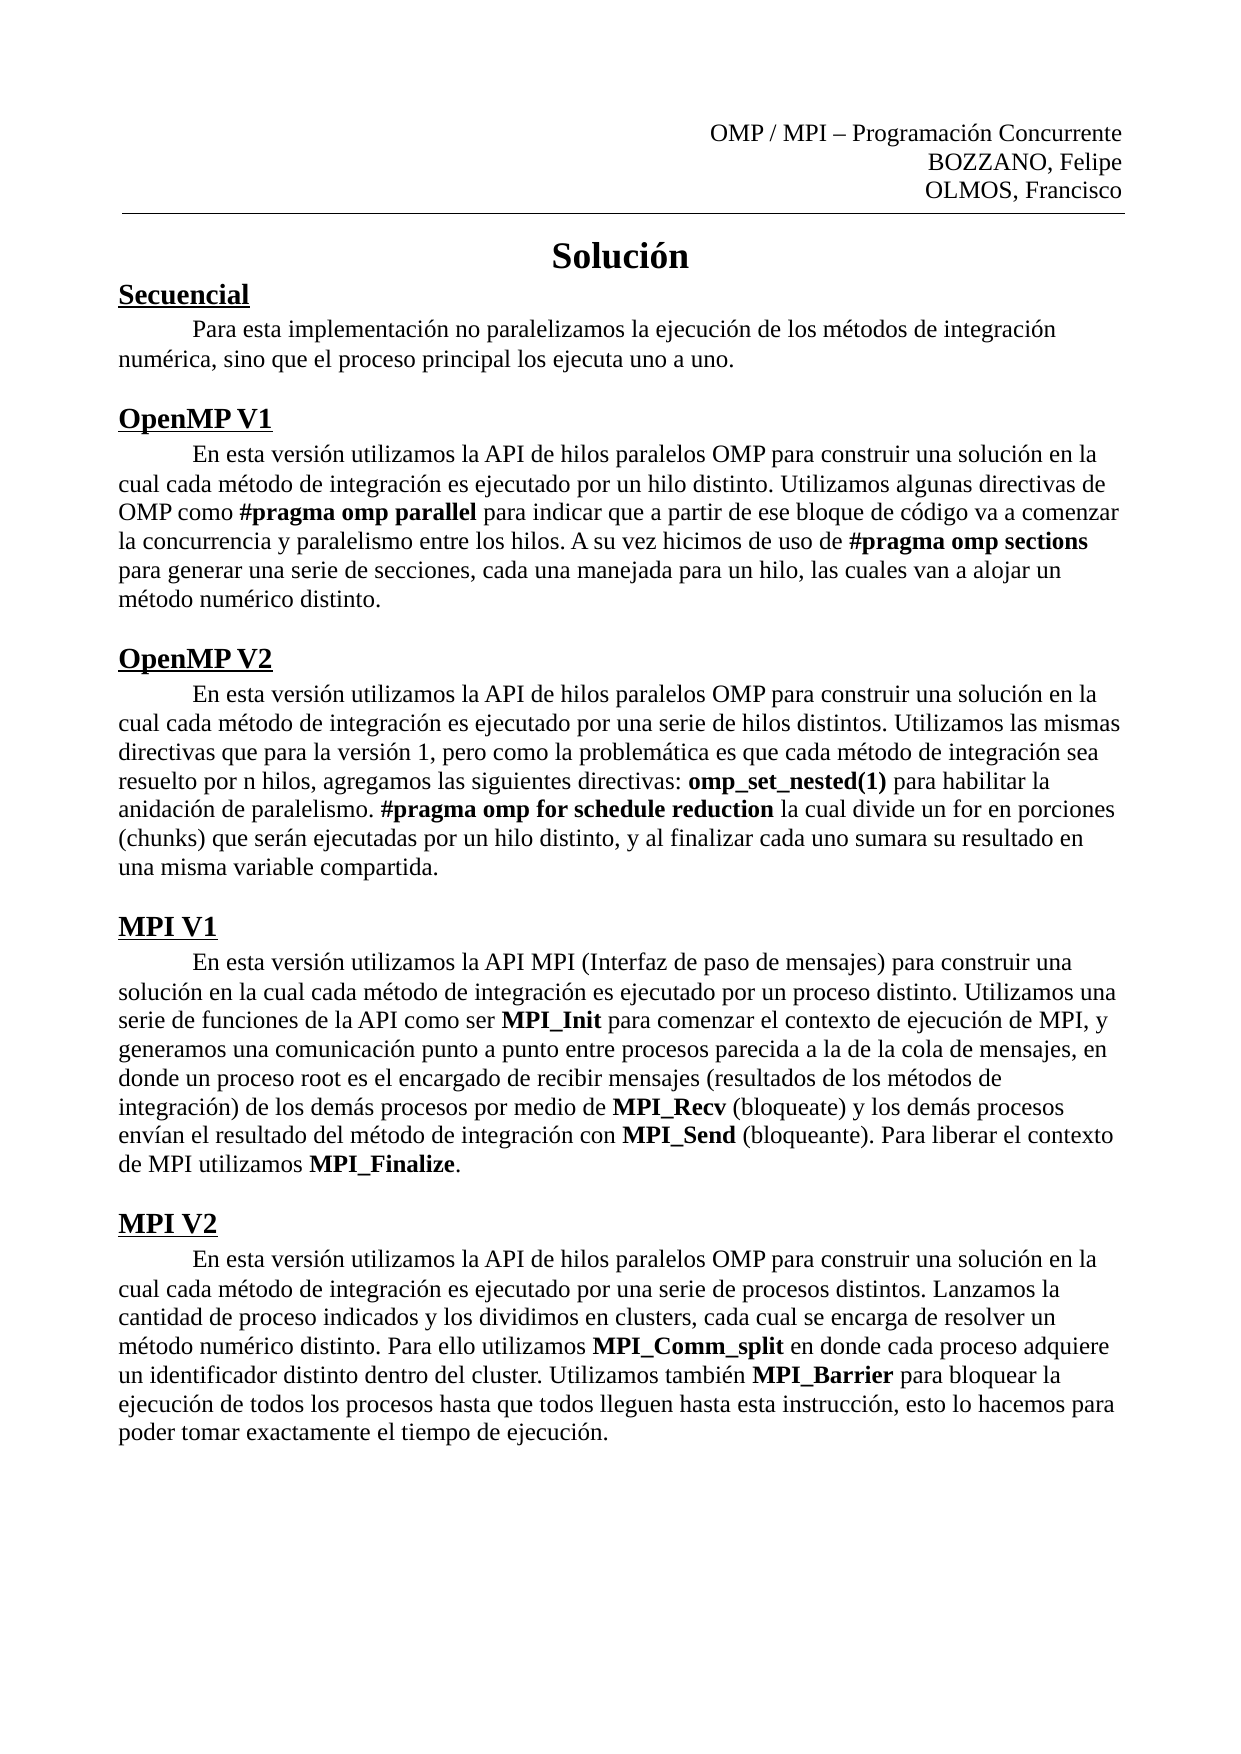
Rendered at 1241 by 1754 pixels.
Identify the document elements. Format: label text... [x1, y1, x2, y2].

text MPI V2 [118, 1207, 1122, 1240]
text En esta versión utilizamos la API de hilos paralelos OMP para construir una solución en la cual cada método de integración es ejecutado por un hilo distinto. Utilizamos algunas directivas de OMP como #pragma omp parallel para indicar que a partir de ese bloque de código va a comenzar la concurrencia y paralelismo entre los hilos. A su vez hicimos de uso de #pragma omp sections para generar una serie de secciones, cada una manejada para un hilo, las cuales van a alojar un método numérico distinto. [118, 435, 1122, 612]
text MPI V1 [118, 909, 1122, 943]
text En esta versión utilizamos la API de hilos paralelos OMP para construir una solución en la cual cada método de integración es ejecutado por una serie de procesos distintos. Lanzamos la cantidad de proceso indicados y los dividimos en clusters, cada cual se encarga de resolver un método numérico distinto. Para ello utilizamos MPI_Comm_split en donde cada proceso adquiere un identificador distinto dentro del cluster. Utilizamos también MPI_Barrier para bloquear la ejecución de todos los procesos hasta que todos lleguen hasta esta instrucción, esto lo hacemos para poder tomar exactamente el tiempo de ejecución. [118, 1240, 1122, 1446]
text En esta versión utilizamos la API MPI (Interfaz de paso de mensajes) para construir una solución en la cual cada método de integración es ejecutado por un proceso distinto. Utilizamos una serie de funciones de la API como ser MPI_Init para comenzar el contexto de ejecución de MPI, y generamos una comunicación punto a punto entre procesos parecida a la de la cola de mensajes, en donde un proceso root es el encargado de recibir mensajes (resultados de los métodos de integración) de los demás procesos por medio de MPI_Recv (bloqueate) y los demás procesos envían el resultado del método de integración con MPI_Send (bloqueante). Para liberar el contexto de MPI utilizamos MPI_Finalize. [118, 943, 1122, 1178]
text OpenMP V2 [118, 641, 1122, 675]
text En esta versión utilizamos la API de hilos paralelos OMP para construir una solución en la cual cada método de integración es ejecutado por una serie de hilos distintos. Utilizamos las mismas directivas que para la versión 1, pero como la problemática es que cada método de integración sea resuelto por n hilos, agregamos las siguientes directivas: omp_set_nested(1) para habilitar la anidación de paralelismo. #pragma omp for schedule reduction la cual divide un for en porciones (chunks) que serán ejecutadas por un hilo distinto, y al finalizar cada uno sumara su resultado en una misma variable compartida. [118, 675, 1122, 881]
text Para esta implementación no paralelizamos la ejecución de los métodos de integración numérica, sino que el proceso principal los ejecuta uno a uno. [118, 311, 1122, 373]
text Solución [118, 234, 1122, 277]
text Secuencial [118, 277, 1122, 311]
text OpenMP V1 [118, 402, 1122, 435]
